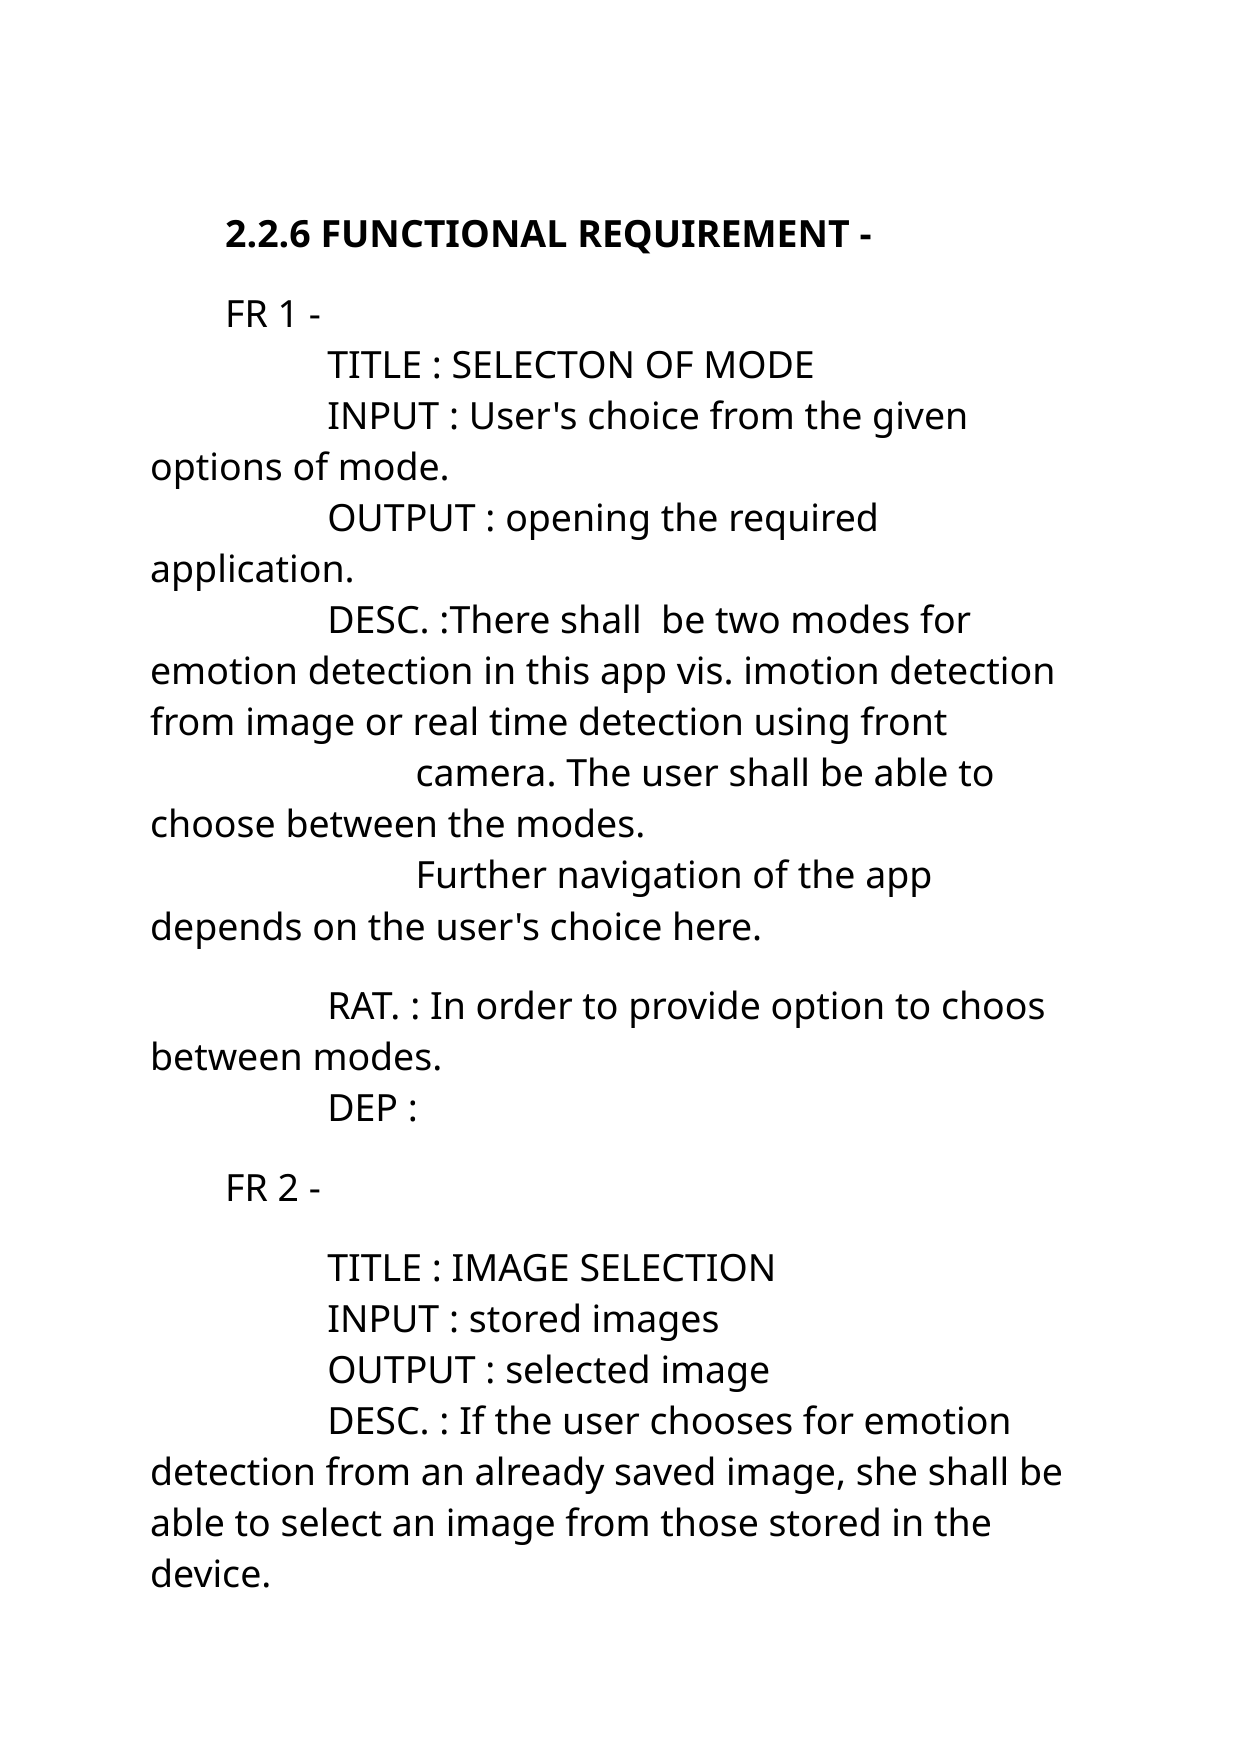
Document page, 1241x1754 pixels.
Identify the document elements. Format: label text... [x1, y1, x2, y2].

text DEP : [150, 1082, 1090, 1133]
text RAT. : In order to provide option to choos between modes. [150, 979, 1090, 1082]
text INPUT : stored images [150, 1292, 1090, 1343]
text DESC. :There shall be two modes for emotion detection in this app vis. imotion detection from image or real time detection using front [150, 593, 1090, 747]
text TITLE : IMAGE SELECTION [150, 1241, 1090, 1292]
text DESC. : If the user chooses for emotion detection from an already saved image, she shall be able to select an image from those stored in the device. [150, 1394, 1090, 1598]
text TITLE : SELECTON OF MODE [150, 338, 1090, 389]
text OUTPUT : selected image [150, 1343, 1090, 1394]
text INPUT : User's choice from the given options of mode. [150, 389, 1090, 491]
text 2.2.6 FUNCTIONAL REQUIREMENT - [150, 207, 1090, 258]
text OUTPUT : opening the required application. [150, 491, 1090, 593]
text FR 2 - [150, 1161, 1090, 1212]
text camera. The user shall be able to choose between the modes. [150, 747, 1090, 849]
text FR 1 - [150, 287, 1090, 338]
text Further navigation of the app depends on the user's choice here. [150, 849, 1090, 951]
